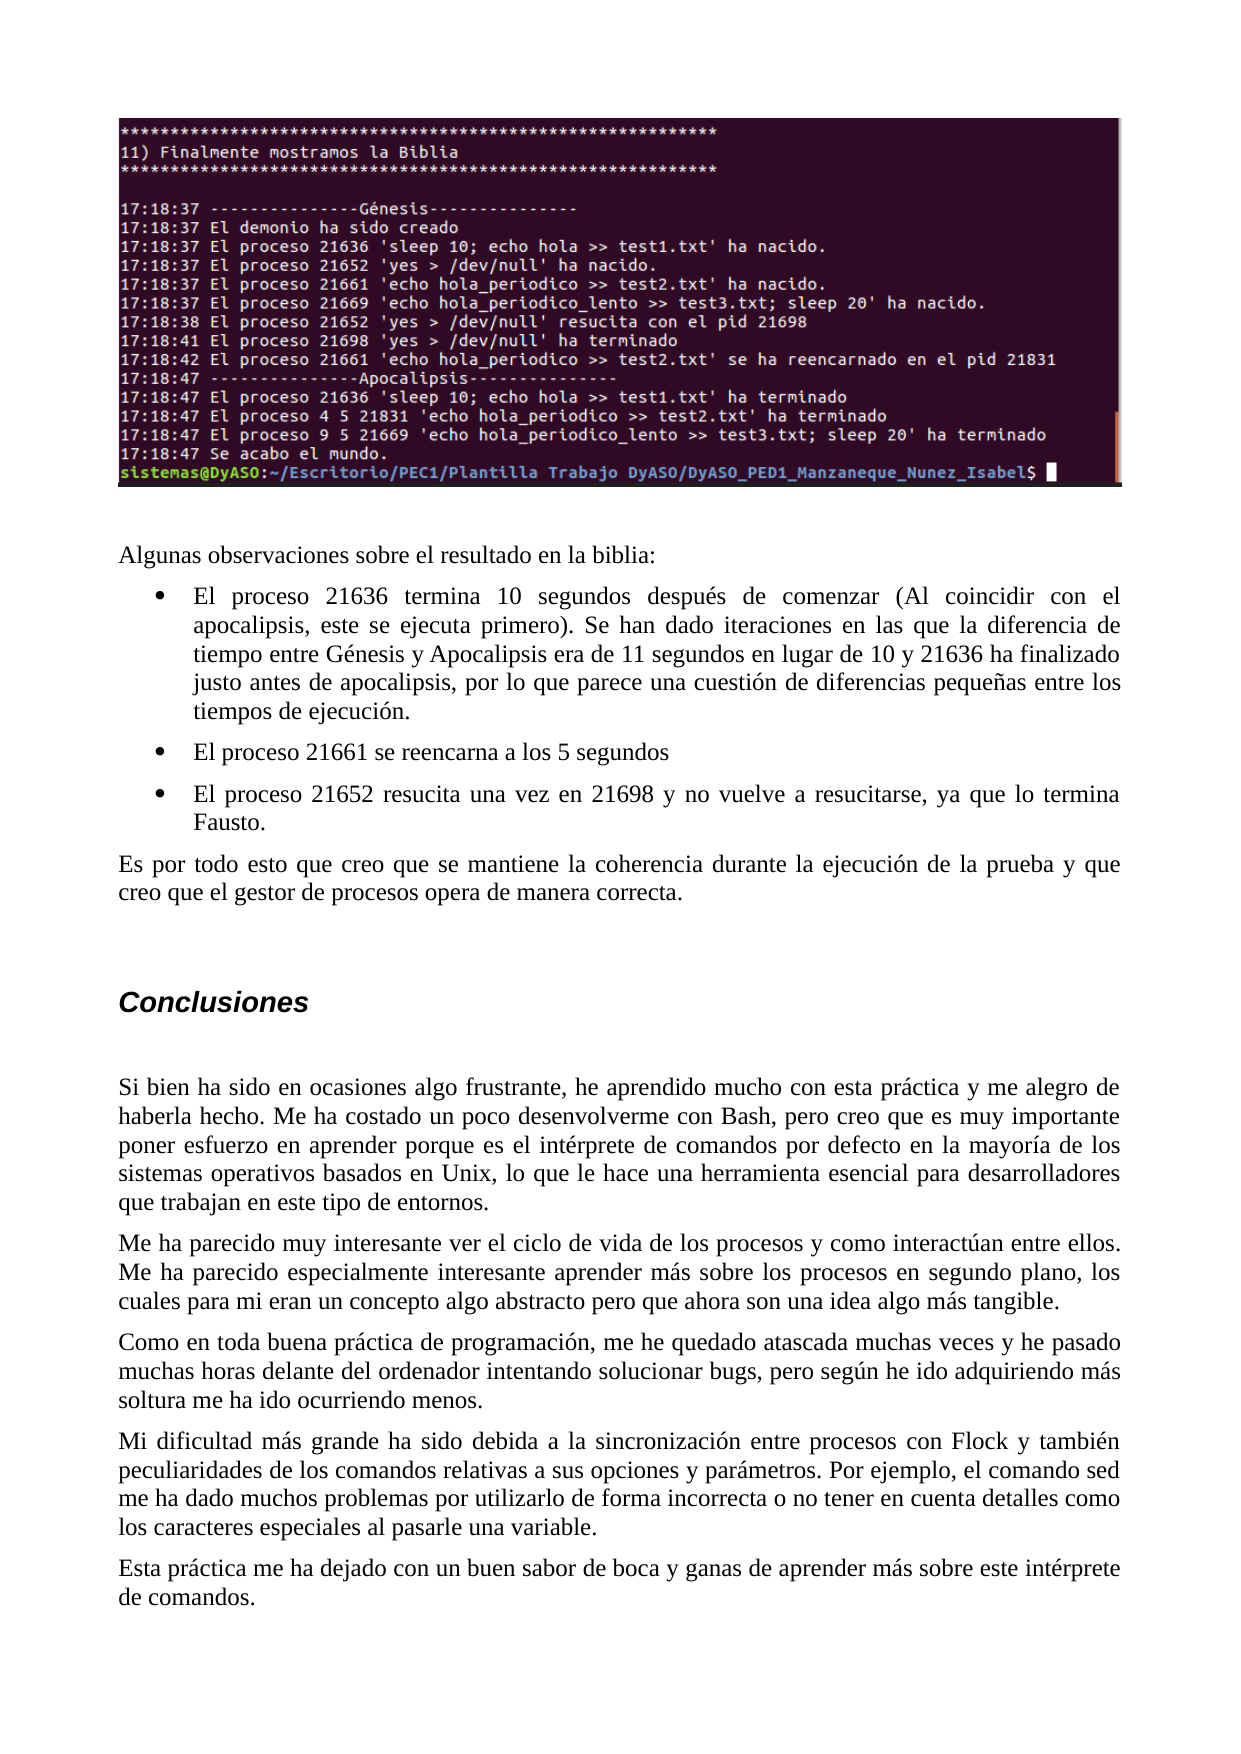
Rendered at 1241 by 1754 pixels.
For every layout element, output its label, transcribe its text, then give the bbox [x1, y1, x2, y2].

list El proceso 21636 termina 10 segundos después de comenzar (Al coincidir con el apocalipsis, este se ejecuta primero). Se han dado iteraciones en las que la diferencia de tiempo entre Génesis y Apocalipsis era de 11 segundos en lugar de 10 y 21636 ha finalizado justo antes de apocalipsis, por lo que parece una cuestión de diferencias pequeñas entre los tiempos de ejecución. [156, 581, 1122, 725]
list El proceso 21661 se reencarna a los 5 segundos [156, 737, 1122, 766]
text Mi dificultad más grande ha sido debida a la sincronización entre procesos con Flock y también peculiaridades de los comandos relativas a sus opciones y parámetros. Por ejemplo, el comando sed me ha dado muchos problemas por utilizarlo de forma incorrecta o no tener en cuenta detalles como los caracteres especiales al pasarle una variable. [118, 1426, 1122, 1541]
text Algunas observaciones sobre el resultado en la biblia: [118, 540, 1122, 569]
text Si bien ha sido en ocasiones algo frustrante, he aprendido mucho con esta práctica y me alegro de haberla hecho. Me ha costado un poco desenvolverme con Bash, pero creo que es muy importante poner esfuerzo en aprender porque es el intérprete de comandos por defecto en la mayoría de los sistemas operativos basados en Unix, lo que le hace una herramienta esencial para desarrolladores que trabajan en este tipo de entornos. [118, 1072, 1122, 1216]
text Esta práctica me ha dejado con un buen sabor de boca y ganas de aprender más sobre este intérprete de comandos. [118, 1553, 1122, 1611]
list El proceso 21652 resucita una vez en 21698 y no vuelve a resucitarse, ya que lo termina Fausto. [156, 779, 1122, 836]
text Me ha parecido muy interesante ver el ciclo de vida de los procesos y como interactúan entre ellos. Me ha parecido especialmente interesante aprender más sobre los procesos en segundo plano, los cuales para mi eran un concepto algo abstracto pero que ahora son una idea algo más tangible. [118, 1228, 1122, 1315]
text Es por todo esto que creo que se mantiene la coherencia durante la ejecución de la prueba y que creo que el gestor de procesos opera de manera correcta. [118, 849, 1122, 906]
text Como en toda buena práctica de programación, me he quedado atascada muchas veces y he pasado muchas horas delante del ordenador intentando solucionar bugs, pero según he ido adquiriendo más soltura me ha ido ocurriendo menos. [118, 1327, 1122, 1413]
subtitle Conclusiones [118, 985, 1122, 1018]
